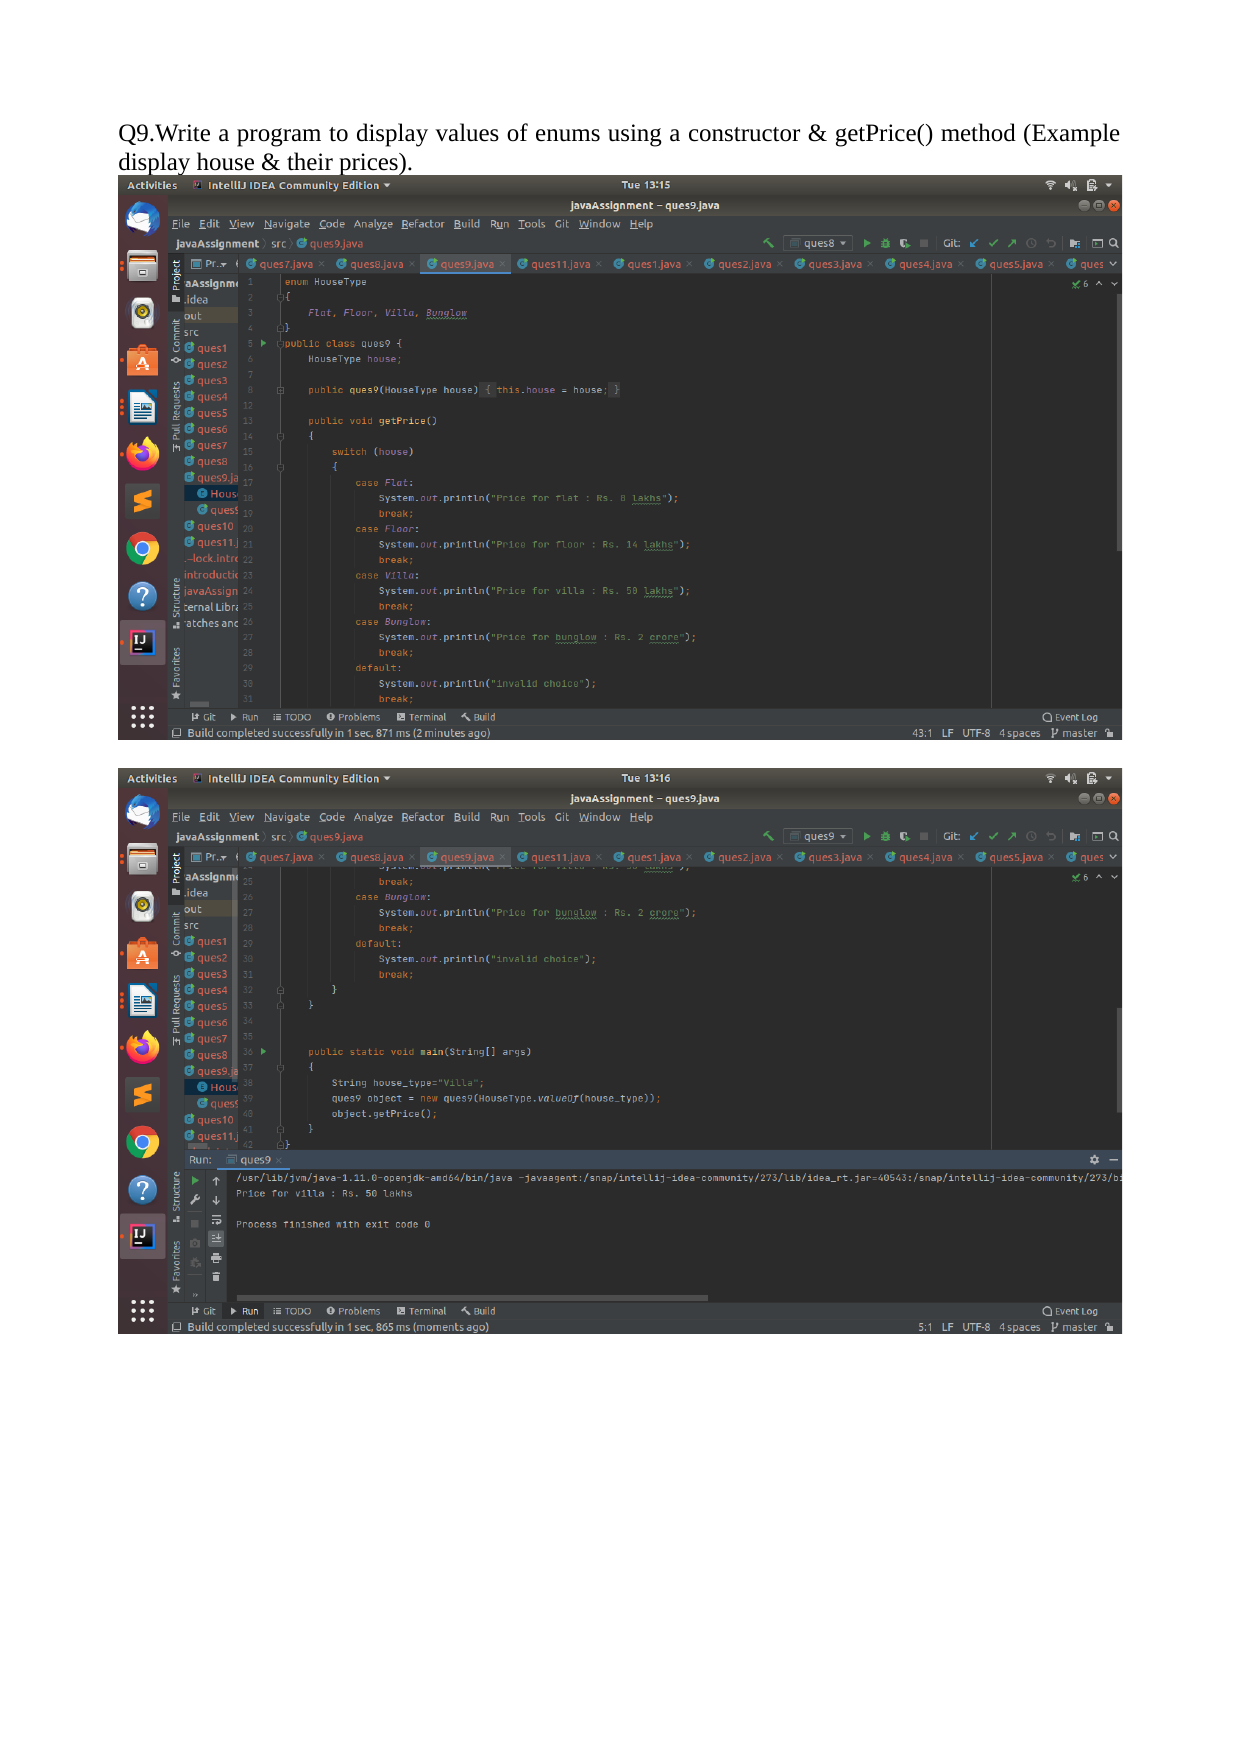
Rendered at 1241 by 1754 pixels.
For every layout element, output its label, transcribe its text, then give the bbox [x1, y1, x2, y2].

text Q9.Write a program to display values of enums using a constructor & getPrice() method (Example display house & their prices). [118, 118, 1122, 175]
picture [118, 175, 1123, 740]
picture [118, 768, 1123, 1334]
